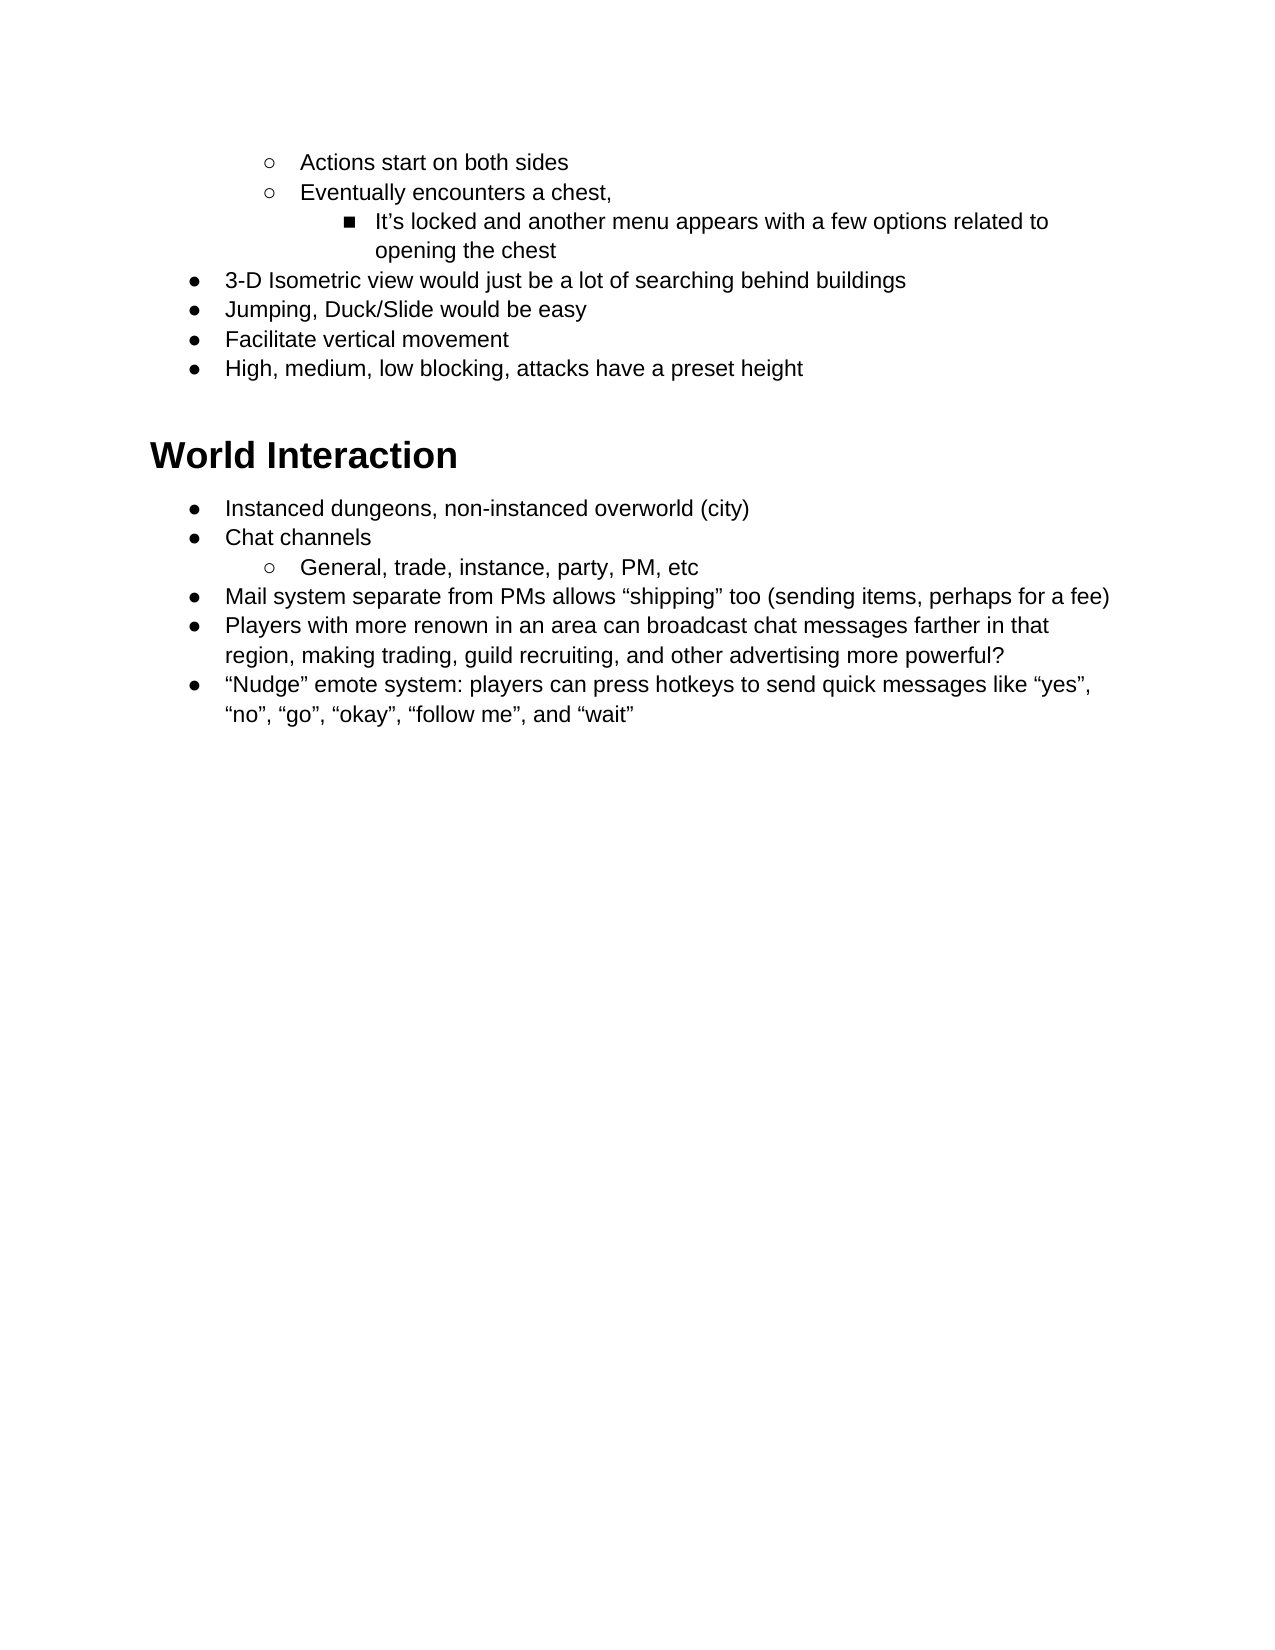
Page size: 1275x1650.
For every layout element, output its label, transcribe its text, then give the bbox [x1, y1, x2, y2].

list High, medium, low blocking, attacks have a preset height [187, 356, 1125, 381]
list “Nudge” emote system: players can press hotkeys to send quick messages like “yes”, “no”, “go”, “okay”, “follow me”, and “wait” [187, 672, 1125, 727]
list It’s locked and another menu appears with a few options related to opening the chest [150, 209, 1125, 264]
list Jumping, Duck/Slide would be easy [187, 297, 1125, 322]
subtitle World Interaction [150, 435, 1125, 477]
list Actions start on both sides [262, 150, 1125, 176]
list Mail system separate from PMs allows “shipping” too (sending items, perhaps for a fee) [187, 584, 1125, 609]
list Instanced dungeons, non-instanced overworld (city) [187, 496, 1125, 521]
list Facilitate vertical movement [187, 326, 1125, 352]
list Eventually encounters a chest, [262, 179, 1125, 205]
list Chat channels [187, 525, 1125, 551]
list 3-D Isometric view would just be a lot of searching behind buildings [187, 267, 1125, 293]
list Players with more renown in an area can broadcast chat messages farther in that region, making trading, guild recruiting, and other advertising more powerful? [187, 613, 1125, 668]
list General, trade, instance, party, PM, etc [262, 554, 1125, 580]
